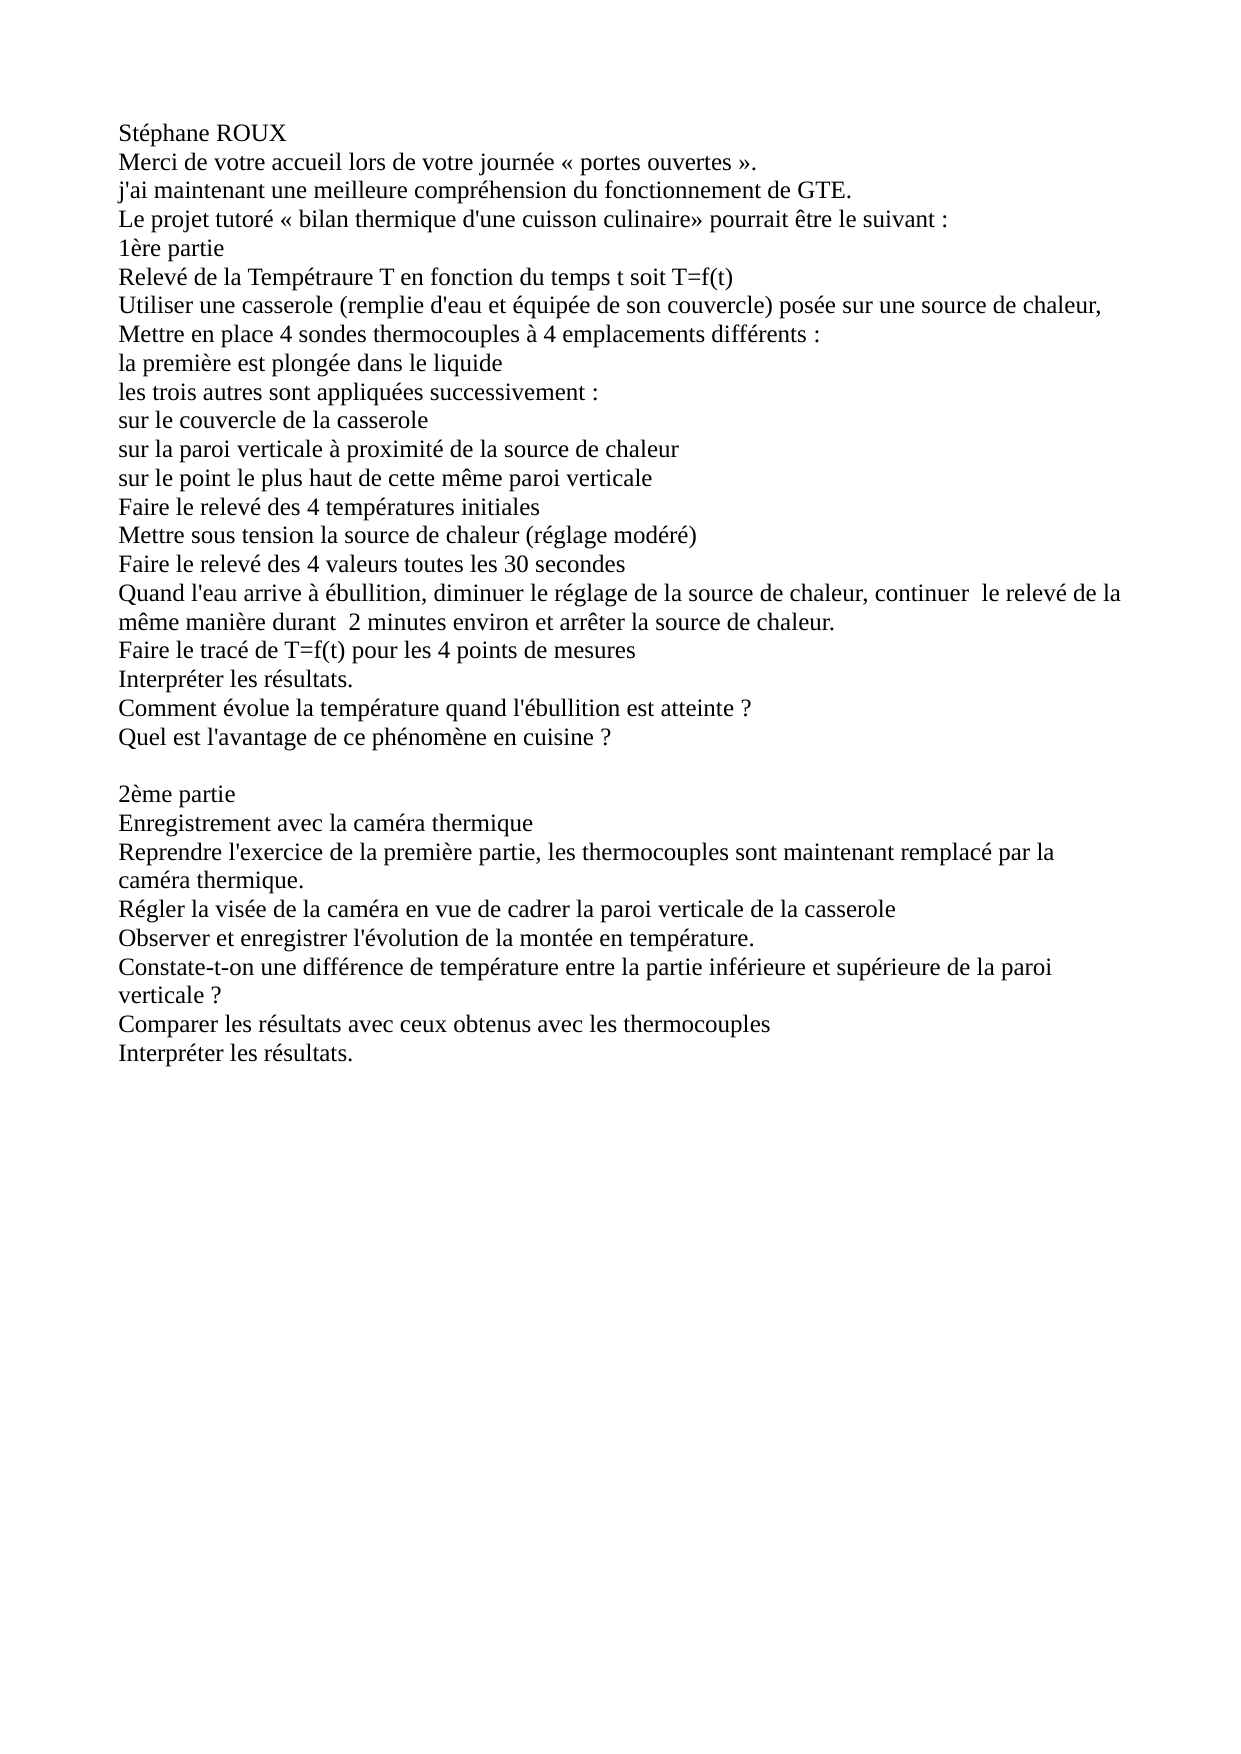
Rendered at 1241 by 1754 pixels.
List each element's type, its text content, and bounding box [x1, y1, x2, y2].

text Utiliser une casserole (remplie d'eau et équipée de son couvercle) posée sur une source de chaleur, [118, 291, 1122, 319]
text Mettre en place 4 sondes thermocouples à 4 emplacements différents : [118, 319, 1122, 348]
text Constate-t-on une différence de température entre la partie inférieure et supérieure de la paroi verticale ? [118, 952, 1122, 1009]
text Faire le tracé de T=f(t) pour les 4 points de mesures [118, 636, 1122, 664]
text Le projet tutoré « bilan thermique d'une cuisson culinaire» pourrait être le suivant : [118, 204, 1122, 233]
text Enregistrement avec la caméra thermique [118, 808, 1122, 837]
text sur le couvercle de la casserole [118, 406, 1122, 434]
text la première est plongée dans le liquide [118, 348, 1122, 377]
text Relevé de la Tempétraure T en fonction du temps t soit T=f(t) [118, 262, 1122, 291]
text Faire le relevé des 4 températures initiales [118, 492, 1122, 521]
text Comparer les résultats avec ceux obtenus avec les thermocouples [118, 1009, 1122, 1038]
text Merci de votre accueil lors de votre journée « portes ouvertes ». [118, 147, 1122, 176]
text Quel est l'avantage de ce phénomène en cuisine ? [118, 722, 1122, 751]
text sur le point le plus haut de cette même paroi verticale [118, 463, 1122, 492]
text Comment évolue la température quand l'ébullition est atteinte ? [118, 693, 1122, 722]
text 1ère partie [118, 233, 1122, 262]
text sur la paroi verticale à proximité de la source de chaleur [118, 434, 1122, 463]
text Interpréter les résultats. [118, 664, 1122, 693]
text j'ai maintenant une meilleure compréhension du fonctionnement de GTE. [118, 176, 1122, 204]
text Régler la visée de la caméra en vue de cadrer la paroi verticale de la casserole [118, 894, 1122, 923]
text Stéphane ROUX [118, 118, 1122, 147]
text Mettre sous tension la source de chaleur (réglage modéré) [118, 521, 1122, 549]
text Faire le relevé des 4 valeurs toutes les 30 secondes [118, 549, 1122, 578]
text Observer et enregistrer l'évolution de la montée en température. [118, 923, 1122, 952]
text Quand l'eau arrive à ébullition, diminuer le réglage de la source de chaleur, continuer le relevé de la même manière durant 2 minutes environ et arrêter la source de chaleur. [118, 578, 1122, 636]
text les trois autres sont appliquées successivement : [118, 377, 1122, 406]
text Reprendre l'exercice de la première partie, les thermocouples sont maintenant remplacé par la caméra thermique. [118, 837, 1122, 894]
text 2ème partie [118, 779, 1122, 808]
text Interpréter les résultats. [118, 1038, 1122, 1067]
